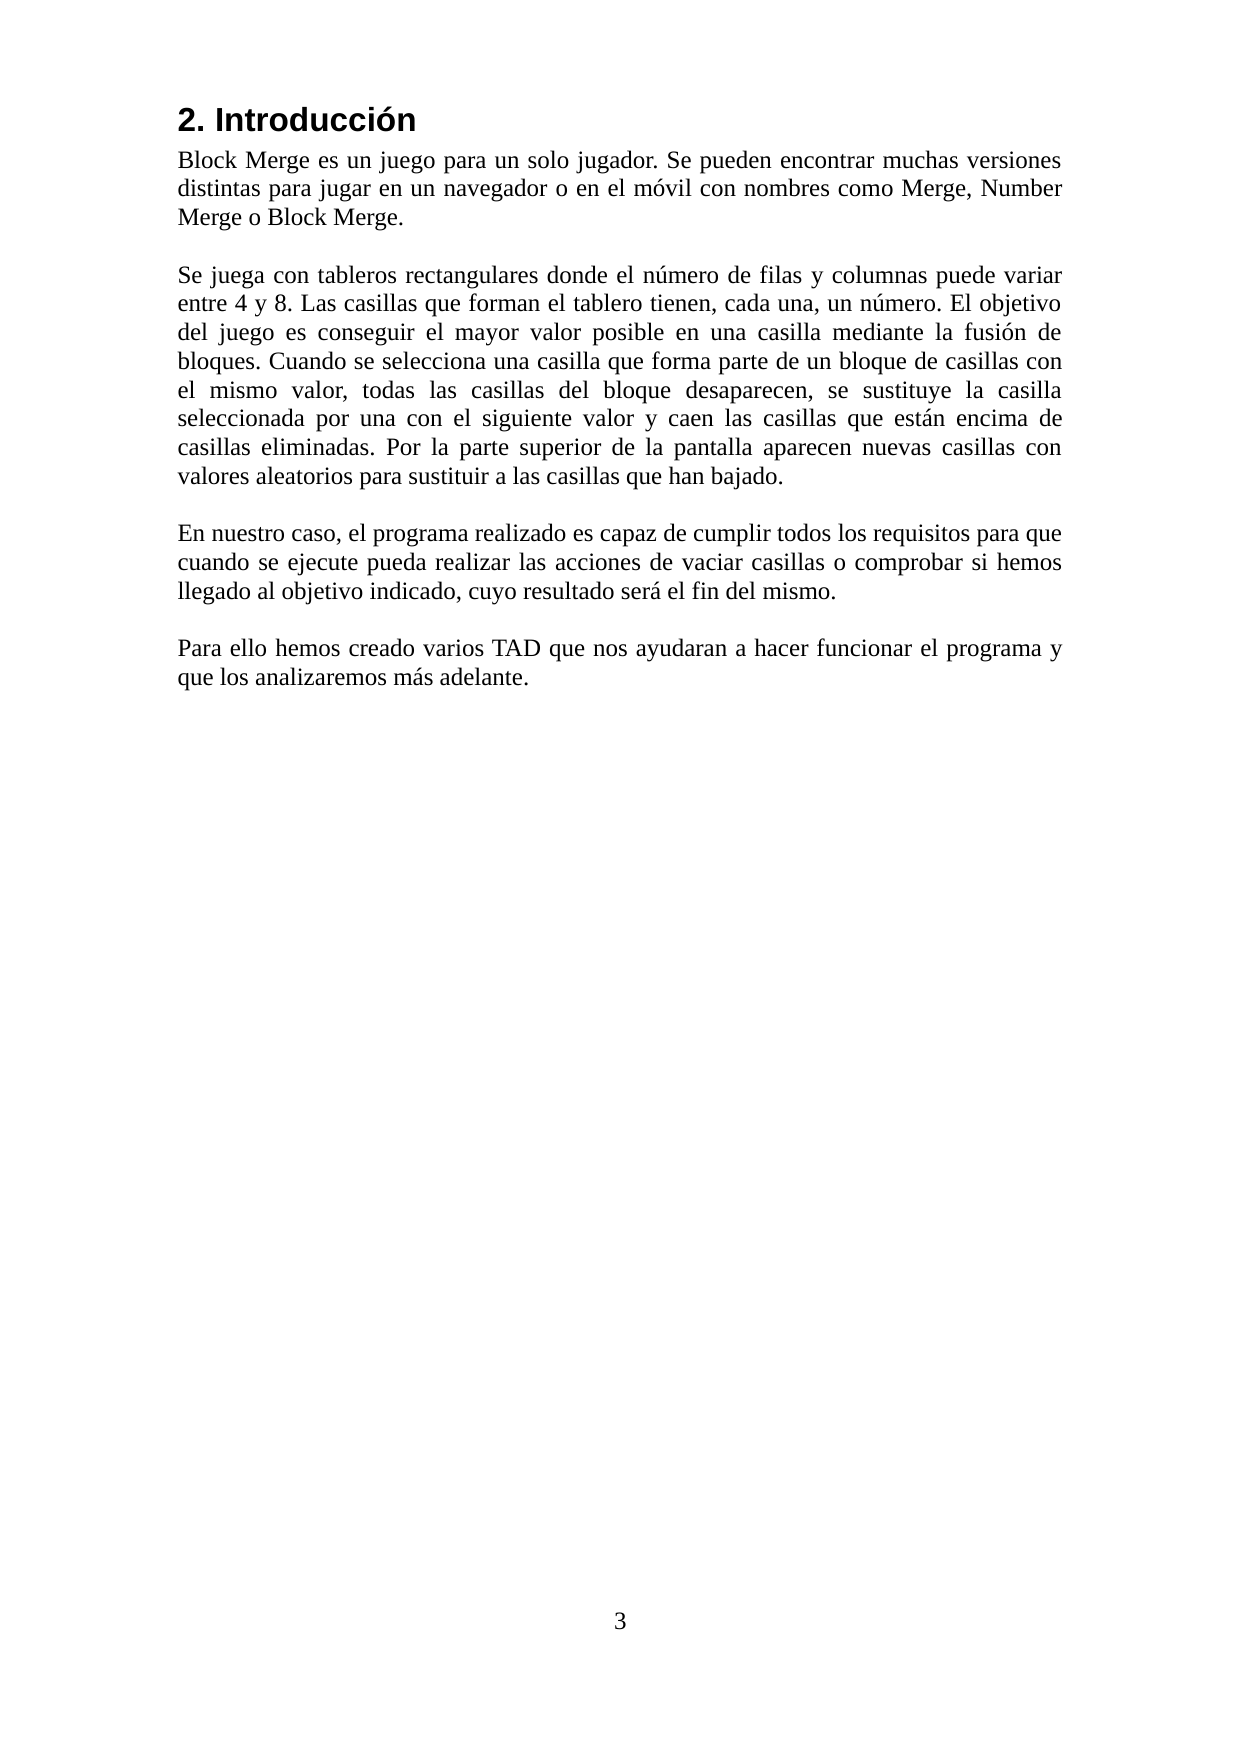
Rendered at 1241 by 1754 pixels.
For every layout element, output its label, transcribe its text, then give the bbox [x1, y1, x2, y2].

text Block Merge es un juego para un solo jugador. Se pueden encontrar muchas versiones distintas para jugar en un navegador o en el móvil con nombres como Merge, Number Merge o Block Merge. [177, 145, 1063, 231]
text Para ello hemos creado varios TAD que nos ayudaran a hacer funcionar el programa y que los analizaremos más adelante. [177, 633, 1063, 691]
text Se juega con tableros rectangulares donde el número de filas y columnas puede variar entre 4 y 8. Las casillas que forman el tablero tienen, cada una, un número. El objetivo del juego es conseguir el mayor valor posible en una casilla mediante la fusión de bloques. Cuando se selecciona una casilla que forma parte de un bloque de casillas con el mismo valor, todas las casillas del bloque desaparecen, se sustituye la casilla seleccionada por una con el siguiente valor y caen las casillas que están encima de casillas eliminadas. Por la parte superior de la pantalla aparecen nuevas casillas con valores aleatorios para sustituir a las casillas que han bajado. [177, 260, 1063, 490]
text En nuestro caso, el programa realizado es capaz de cumplir todos los requisitos para que cuando se ejecute pueda realizar las acciones de vaciar casillas o comprobar si hemos llegado al objetivo indicado, cuyo resultado será el fin del mismo. [177, 518, 1063, 605]
subtitle Introducción [177, 100, 1063, 138]
